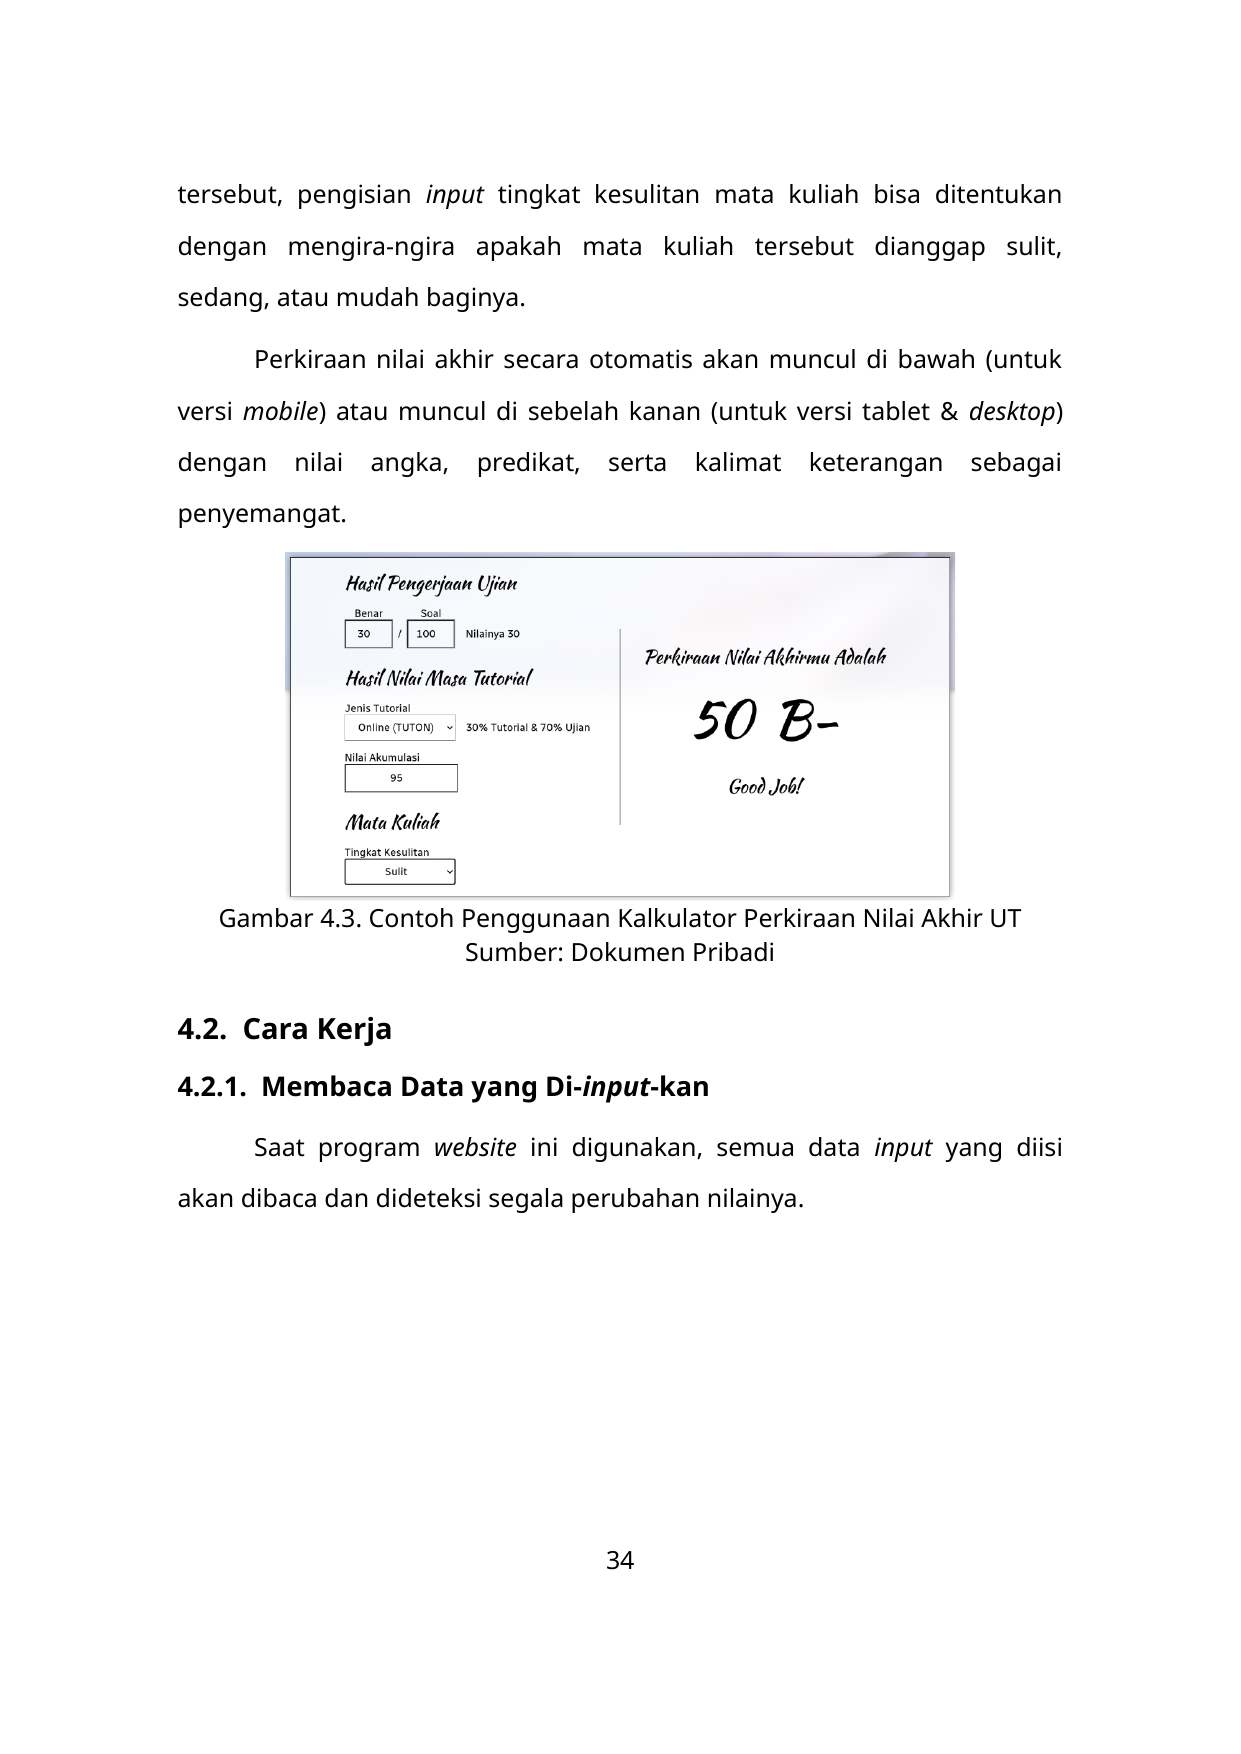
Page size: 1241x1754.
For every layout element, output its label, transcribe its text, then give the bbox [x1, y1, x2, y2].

text Gambar 4.3. Contoh Penggunaan Kalkulator Perkiraan Nilai Akhir UT Sumber: Dokumen Pribadi [177, 558, 1063, 1002]
text Saat program website ini digunakan, semua data input yang diisi akan dibaca dan dideteksi segala perubahan nilainya. [177, 1129, 1063, 1214]
text Perkiraan nilai akhir secara otomatis akan muncul di bawah (untuk versi mobile) atau muncul di sebelah kanan (untuk versi tablet & desktop) dengan nilai angka, predikat, serta kalimat keterangan sebagai penyemangat. [177, 342, 1063, 529]
subtitle 4.2.1. Membaca Data yang Di-input-kan [177, 1068, 1063, 1105]
text tersebut, pengisian input tingkat kesulitan mata kuliah bisa ditentukan dengan mengira-ngira apakah mata kuliah tersebut dianggap sulit, sedang, atau mudah baginya. [177, 177, 1063, 313]
picture [285, 552, 955, 901]
subtitle 4.2. Cara Kerja [177, 1008, 1063, 1048]
